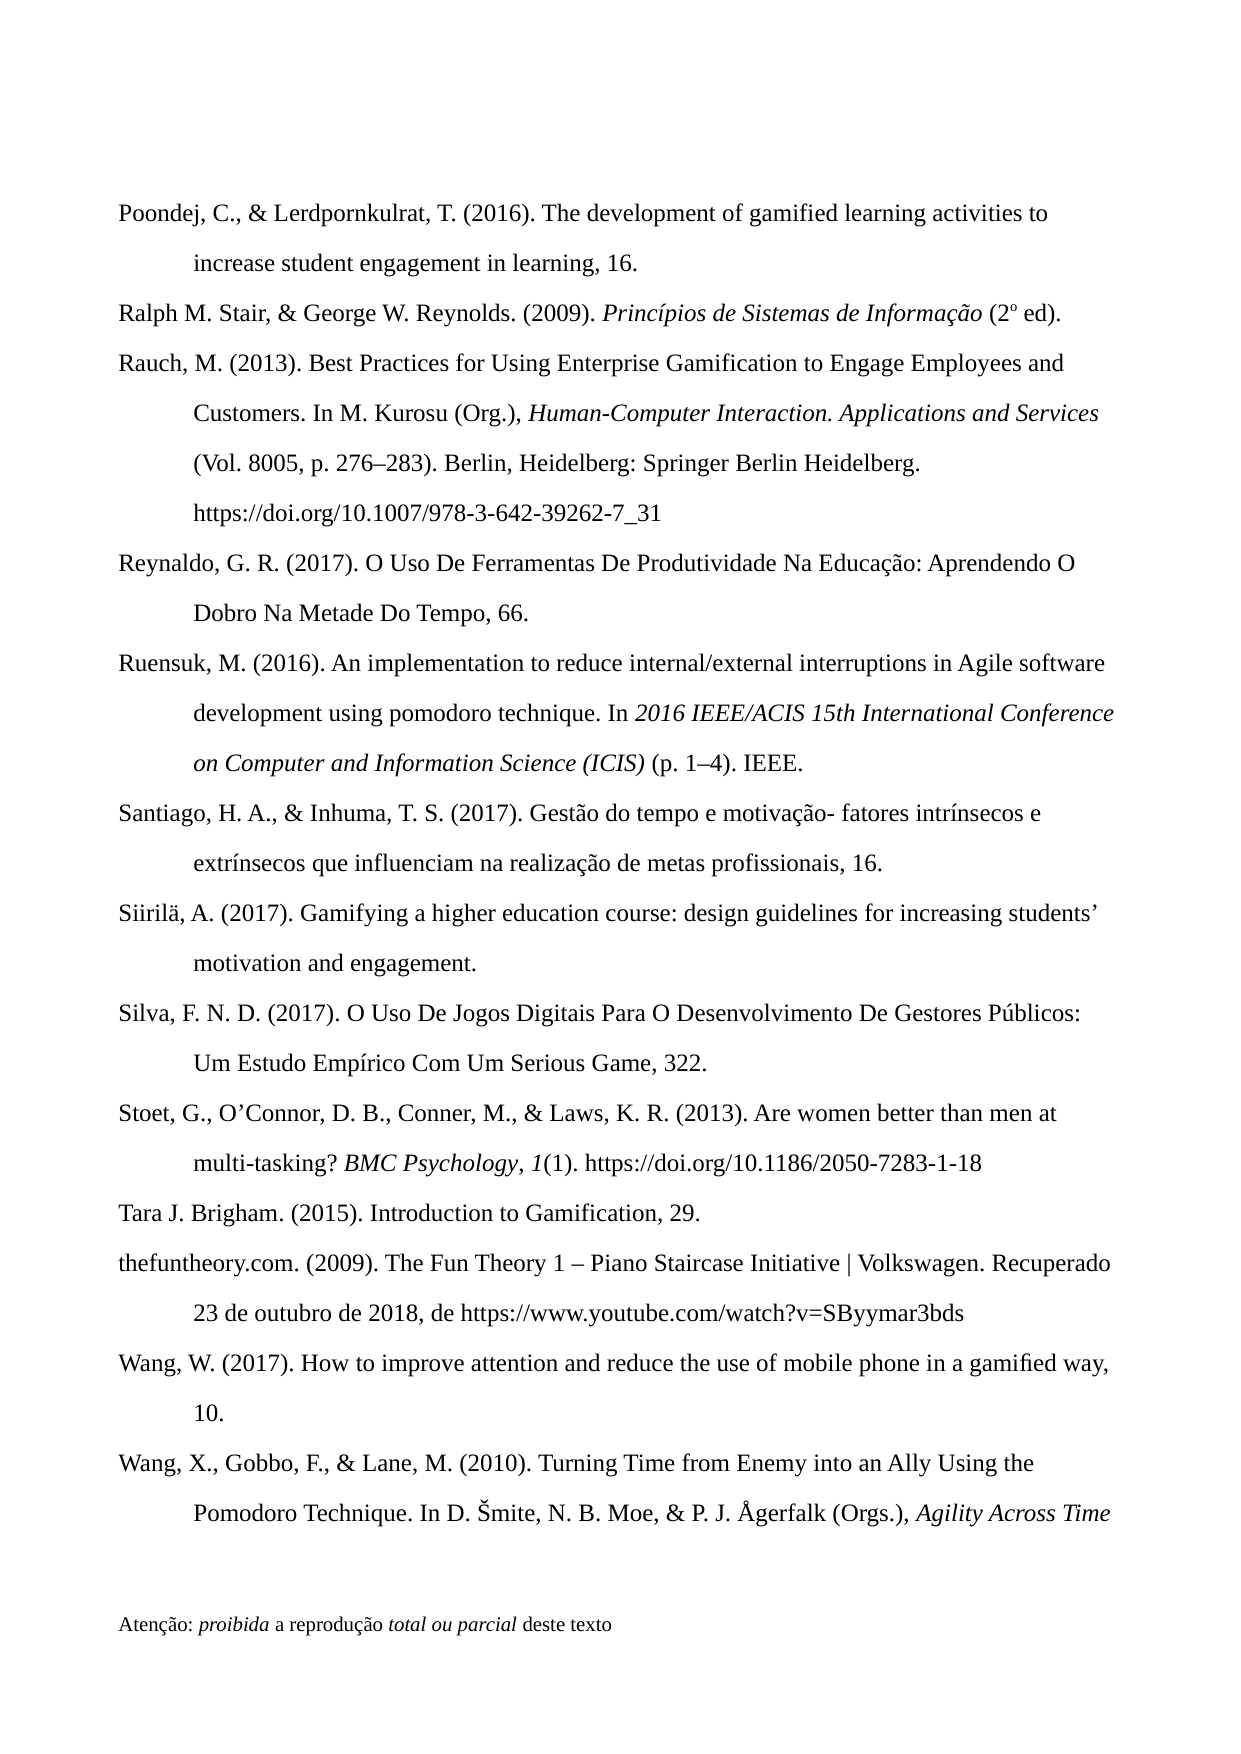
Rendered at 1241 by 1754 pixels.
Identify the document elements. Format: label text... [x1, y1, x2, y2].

text Siirilä, A. (2017). Gamifying a higher education course: design guidelines for increasing students’ motivation and engagement. [118, 876, 1122, 976]
text Tara J. Brigham. (2015). Introduction to Gamification, 29. [118, 1176, 1122, 1226]
text thefuntheory.com. (2009). The Fun Theory 1 – Piano Staircase Initiative | Volkswagen. Recuperado 23 de outubro de 2018, de https://www.youtube.com/watch?v=SByymar3bds [118, 1226, 1122, 1326]
text Reynaldo, G. R. (2017). O Uso De Ferramentas De Produtividade Na Educação: Aprendendo O Dobro Na Metade Do Tempo, 66. [118, 526, 1122, 626]
text Poondej, C., & Lerdpornkulrat, T. (2016). The development of gamified learning activities to increase student engagement in learning, 16. [118, 176, 1122, 276]
text Stoet, G., O’Connor, D. B., Conner, M., & Laws, K. R. (2013). Are women better than men at multi-tasking? BMC Psychology, 1(1). https://doi.org/10.1186/2050-7283-1-18 [118, 1076, 1122, 1176]
text Wang, W. (2017). How to improve attention and reduce the use of mobile phone in a gamiﬁed way, 10. [118, 1326, 1122, 1426]
text Silva, F. N. D. (2017). O Uso De Jogos Digitais Para O Desenvolvimento De Gestores Públicos: Um Estudo Empírico Com Um Serious Game, 322. [118, 976, 1122, 1076]
text Rauch, M. (2013). Best Practices for Using Enterprise Gamification to Engage Employees and Customers. In M. Kurosu (Org.), Human-Computer Interaction. Applications and Services (Vol. 8005, p. 276–283). Berlin, Heidelberg: Springer Berlin Heidelberg. https://doi.org/10.1007/978-3-642-39262-7_31 [118, 326, 1122, 526]
text Wang, X., Gobbo, F., & Lane, M. (2010). Turning Time from Enemy into an Ally Using the Pomodoro Technique. In D. Šmite, N. B. Moe, & P. J. Ågerfalk (Orgs.), Agility Across Time [118, 1426, 1122, 1526]
text Santiago, H. A., & Inhuma, T. S. (2017). Gestão do tempo e motivação- fatores intrínsecos e extrínsecos que influenciam na realização de metas profissionais, 16. [118, 776, 1122, 876]
text Ruensuk, M. (2016). An implementation to reduce internal/external interruptions in Agile software development using pomodoro technique. In 2016 IEEE/ACIS 15th International Conference on Computer and Information Science (ICIS) (p. 1–4). IEEE. [118, 626, 1122, 776]
text Ralph M. Stair, & George W. Reynolds. (2009). Princípios de Sistemas de Informação (2o ed). [118, 276, 1122, 326]
